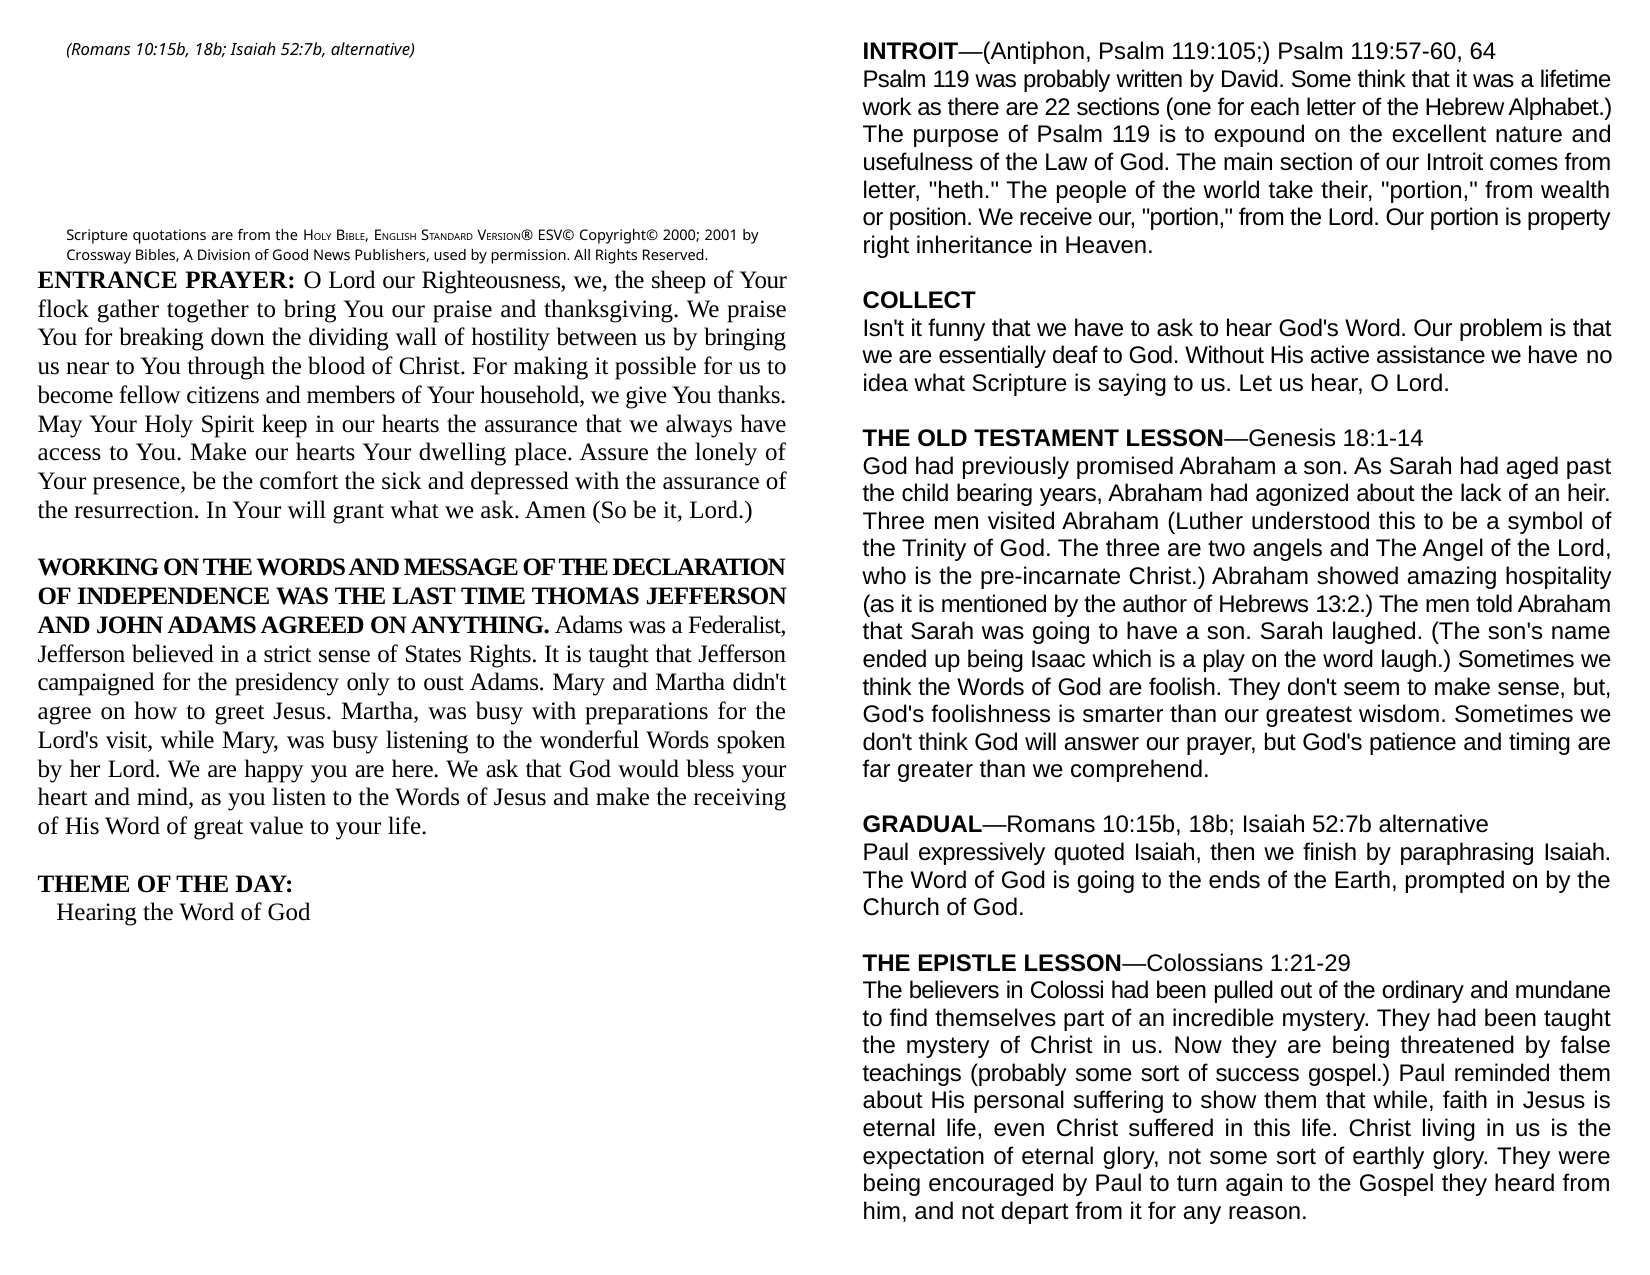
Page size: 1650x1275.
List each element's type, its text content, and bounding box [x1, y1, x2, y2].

text WORKING ON THE WORDS AND MESSAGE OF THE DECLARATION OF INDEPENDENCE WAS THE LAST TIME THOMAS JEFFERSON AND JOHN ADAMS AGREED ON ANYTHING. Adams was a Federalist, Jefferson believed in a strict sense of States Rights. It is taught that Jefferson campaigned for the presidency only to oust Adams. Mary and Martha didn't agree on how to greet Jesus. Martha, was busy with preparations for the Lord's visit, while Mary, was busy listening to the wonderful Words spoken by her Lord. We are happy you are here. We ask that God would bless your heart and mind, as you listen to the Words of Jesus and make the receiving of His Word of great value to your life. [37, 552, 787, 840]
text Paul expressively quoted Isaiah, then we finish by paraphrasing Isaiah. The Word of God is going to the ends of the Earth, prompted on by the Church of God. [862, 838, 1612, 921]
text THE OLD TESTAMENT LESSON—Genesis 18:1-14 [862, 424, 1612, 452]
text INTROIT—(Antiphon, Psalm 119:105;) Psalm 119:57-60, 64 [862, 37, 1612, 65]
text The believers in Colossi had been pulled out of the ordinary and mundane to find themselves part of an incredible mystery. They had been taught the mystery of Christ in us. Now they are being threatened by false teachings (probably some sort of success gospel.) Paul reminded them about His personal suffering to show them that while, faith in Jesus is eternal life, even Christ suffered in this life. Christ living in us is the expectation of eternal glory, not some sort of earthly glory. They were being encouraged by Paul to turn again to the Gospel they heard from him, and not depart from it for any reason. [862, 976, 1612, 1224]
text Hearing the Word of God [37, 897, 787, 926]
text God had previously promised Abraham a son. As Sarah had aged past the child bearing years, Abraham had agonized about the lack of an heir. Three men visited Abraham (Luther understood this to be a symbol of the Trinity of God. The three are two angels and The Angel of the Lord, who is the pre-incarnate Christ.) Abraham showed amazing hospitality (as it is mentioned by the author of Hebrews 13:2.) The men told Abraham that Sarah was going to have a son. Sarah laughed. (The son's name ended up being Isaac which is a play on the word laugh.) Sometimes we think the Words of God are foolish. They don't seem to make sense, but, God's foolishness is smarter than our greatest wisdom. Sometimes we don't think God will answer our prayer, but God's patience and timing are far greater than we comprehend. [862, 452, 1612, 783]
text Psalm 119 was probably written by David. Some think that it was a lifetime work as there are 22 sections (one for each letter of the Hebrew Alphabet.) The purpose of Psalm 119 is to expound on the excellent nature and usefulness of the Law of God. The main section of our Introit comes from letter, "heth." The people of the world take their, "portion," from wealth or position. We receive our, "portion," from the Lord. Our portion is property right inheritance in Heaven. [862, 65, 1612, 258]
text COLLECT [862, 286, 1612, 313]
text ENTRANCE PRAYER: O Lord our Righteousness, we, the sheep of Your flock gather together to bring You our praise and thanksgiving. We praise You for breaking down the dividing wall of hostility between us by bringing us near to You through the blood of Christ. For making it possible for us to become fellow citizens and members of Your household, we give You thanks. May Your Holy Spirit keep in our hearts the assurance that we always have access to You. Make our hearts Your dwelling place. Assure the lonely of Your presence, be the comfort the sick and depressed with the assurance of the resurrection. In Your will grant what we ask. Amen (So be it, Lord.) [37, 265, 787, 524]
text THE EPISTLE LESSON—Colossians 1:21-29 [862, 948, 1612, 976]
text GRADUAL—Romans 10:15b, 18b; Isaiah 52:7b alternative [862, 810, 1612, 838]
text (Romans 10:15b, 18b; Isaiah 52:7b, alternative) [66, 37, 787, 60]
text Isn't it funny that we have to ask to hear God's Word. Our problem is that we are essentially deaf to God. Without His active assistance we have no idea what Scripture is saying to us. Let us hear, O Lord. [862, 313, 1612, 396]
text Scripture quotations are from the Holy Bible, English Standard Version® ESV© Copyright© 2000; 2001 by Crossway Bibles, A Division of Good News Publishers, used by permission. All Rights Reserved. [66, 225, 759, 265]
text THEME OF THE DAY: [37, 869, 787, 897]
